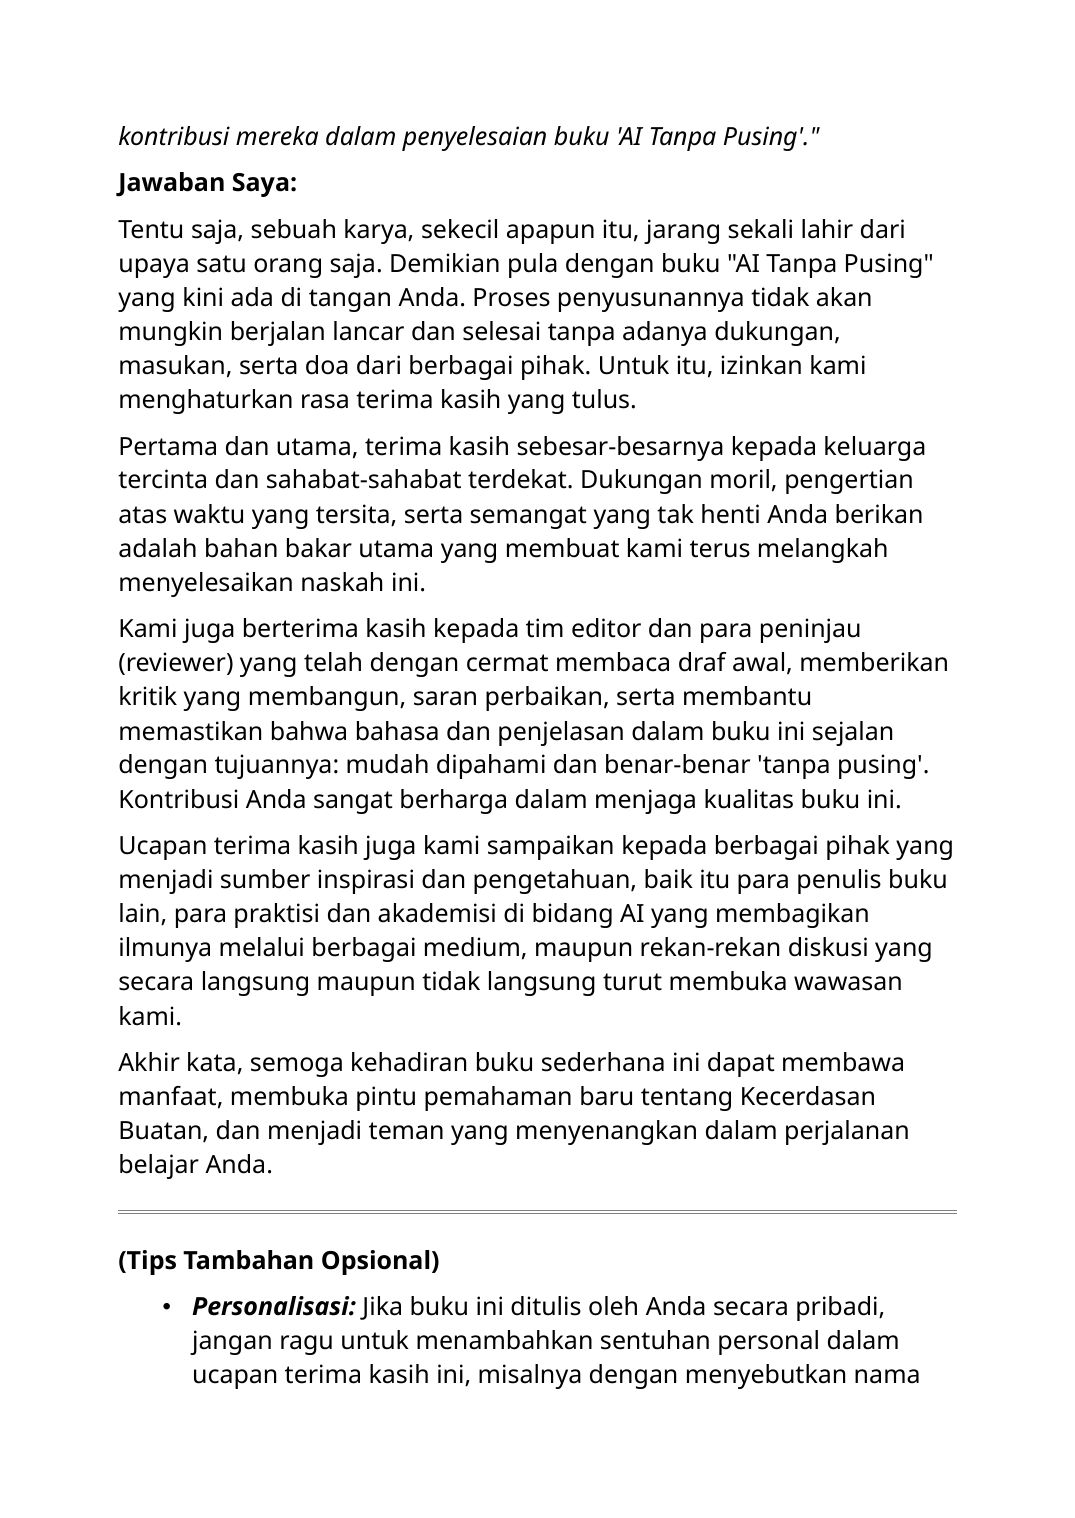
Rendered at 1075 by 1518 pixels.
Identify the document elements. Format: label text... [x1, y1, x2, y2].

text Tentu saja, sebuah karya, sekecil apapun itu, jarang sekali lahir dari upaya satu orang saja. Demikian pula dengan buku "AI Tanpa Pusing" yang kini ada di tangan Anda. Proses penyusunannya tidak akan mungkin berjalan lancar dan selesai tanpa adanya dukungan, masukan, serta doa dari berbagai pihak. Untuk itu, izinkan kami menghaturkan rasa terima kasih yang tulus. [118, 211, 957, 416]
text (Tips Tambahan Opsional) [118, 1242, 957, 1276]
text kontribusi mereka dalam penyelesaian buku 'AI Tanpa Pusing'." [118, 118, 957, 152]
list Personalisasi: Jika buku ini ditulis oleh Anda secara pribadi, jangan ragu untuk menambahkan sentuhan personal dalam ucapan terima kasih ini, misalnya dengan menyebutkan nama [162, 1289, 957, 1391]
text Akhir kata, semoga kehadiran buku sederhana ini dapat membawa manfaat, membuka pintu pemahaman baru tentang Kecerdasan Buatan, dan menjadi teman yang menyenangkan dalam perjalanan belajar Anda. [118, 1045, 957, 1181]
text Jawaban Saya: [118, 165, 957, 199]
text Kami juga berterima kasih kepada tim editor dan para peninjau (reviewer) yang telah dengan cermat membaca draf awal, memberikan kritik yang membangun, saran perbaikan, serta membantu memastikan bahwa bahasa dan penjelasan dalam buku ini sejalan dengan tujuannya: mudah dipahami dan benar-benar 'tanpa pusing'. Kontribusi Anda sangat berharga dalam menjaga kualitas buku ini. [118, 611, 957, 815]
text Pertama dan utama, terima kasih sebesar-besarnya kepada keluarga tercinta dan sahabat-sahabat terdekat. Dukungan moril, pengertian atas waktu yang tersita, serta semangat yang tak henti Anda berikan adalah bahan bakar utama yang membuat kami terus melangkah menyelesaikan naskah ini. [118, 428, 957, 598]
text Ucapan terima kasih juga kami sampaikan kepada berbagai pihak yang menjadi sumber inspirasi dan pengetahuan, baik itu para penulis buku lain, para praktisi dan akademisi di bidang AI yang membagikan ilmunya melalui berbagai medium, maupun rekan-rekan diskusi yang secara langsung maupun tidak langsung turut membuka wawasan kami. [118, 828, 957, 1032]
